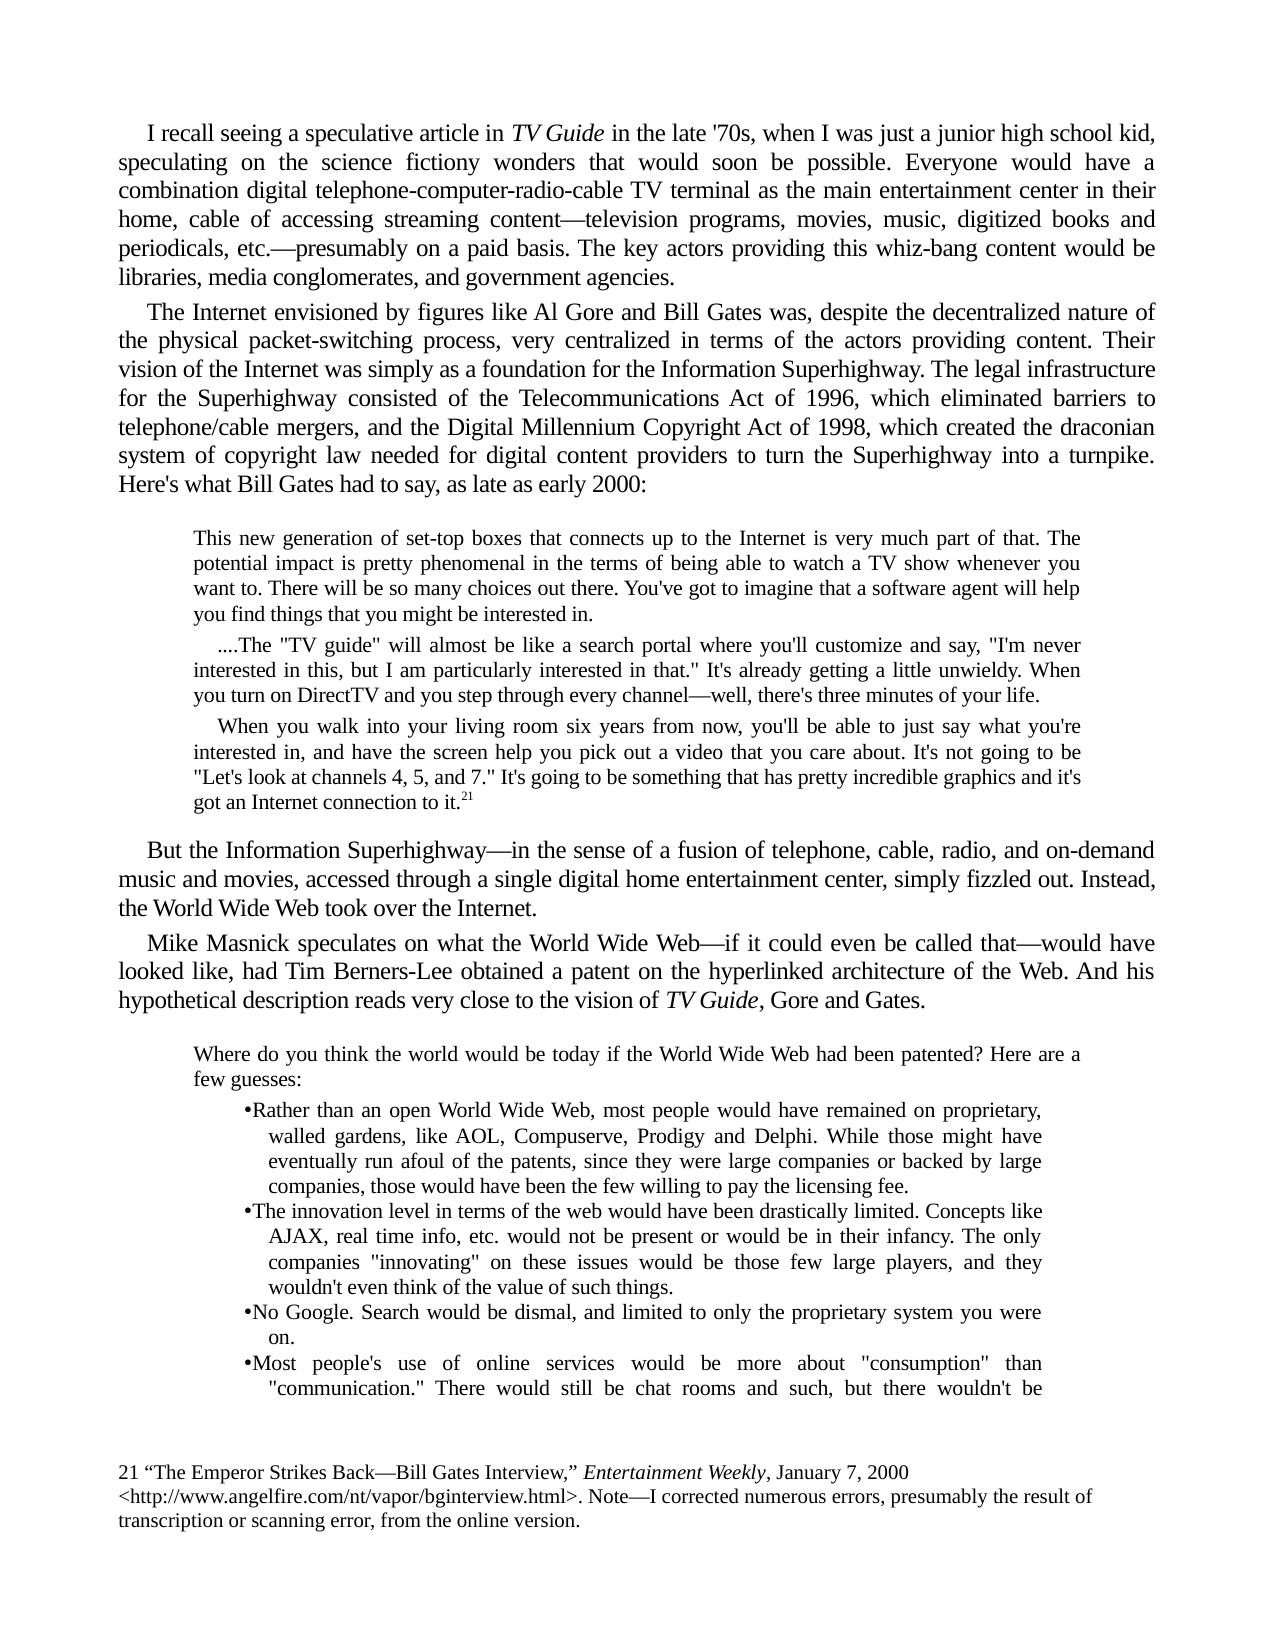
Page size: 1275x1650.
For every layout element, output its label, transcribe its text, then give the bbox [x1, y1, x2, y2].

text The Internet envisioned by figures like Al Gore and Bill Gates was, despite the decentralized nature of the physical packet-switching process, very centralized in terms of the actors providing content. Their vision of the Internet was simply as a foundation for the Information Superhighway. The legal infrastructure for the Superhighway consisted of the Telecommunications Act of 1996, which eliminated barriers to telephone/cable mergers, and the Digital Millennium Copyright Act of 1998, which created the draconian system of copyright law needed for digital content providers to turn the Superhighway into a turnpike. Here's what Bill Gates had to say, as late as early 2000: [118, 297, 1157, 498]
list Most people's use of online services would be more about "consumption" than "communication." There would still be chat rooms and such, but there wouldn't be [244, 1349, 1043, 1400]
text But the Information Superhighway—in the sense of a fusion of telephone, cable, radio, and on-demand music and movies, accessed through a single digital home entertainment center, simply fizzled out. Instead, the World Wide Web took over the Internet. [118, 835, 1157, 922]
list No Google. Search would be dismal, and limited to only the proprietary system you were on. [244, 1299, 1043, 1349]
text “The Emperor Strikes Back—Bill Gates Interview,” Entertainment Weekly, January 7, 2000 <http://www.angelfire.com/nt/vapor/bginterview.html>. Note—I corrected numerous errors, presumably the result of transcription or scanning error, from the online version. [118, 1460, 1157, 1532]
list Rather than an open World Wide Web, most people would have remained on proprietary, walled gardens, like AOL, Compuserve, Prodigy and Delphi. While those might have eventually run afoul of the patents, since they were large companies or backed by large companies, those would have been the few willing to pay the licensing fee. [244, 1097, 1043, 1198]
text ....The "TV guide" will almost be like a search portal where you'll customize and say, "I'm never interested in this, but I am particularly interested in that." It's already getting a little unwieldy. When you turn on DirectTV and you step through every channel—well, there's three minutes of your life. [193, 632, 1082, 707]
text When you walk into your living room six years from now, you'll be able to just say what you're interested in, and have the screen help you pick out a video that you care about. It's not going to be "Let's look at channels 4, 5, and 7." It's going to be something that has pretty incredible graphics and it's got an Internet connection to it. [193, 713, 1082, 814]
list The innovation level in terms of the web would have been drastically limited. Concepts like AJAX, real time info, etc. would not be present or would be in their infancy. The only companies "innovating" on these issues would be those few large players, and they wouldn't even think of the value of such things. [244, 1198, 1043, 1299]
text Mike Masnick speculates on what the World Wide Web—if it could even be called that—would have looked like, had Tim Berners-Lee obtained a patent on the hyperlinked architecture of the Web. And his hypothetical description reads very close to the vision of TV Guide, Gore and Gates. [118, 928, 1157, 1014]
text This new generation of set-top boxes that connects up to the Internet is very much part of that. The potential impact is pretty phenomenal in the terms of being able to watch a TV show whenever you want to. There will be so many choices out there. You've got to imagine that a software agent will help you find things that you might be interested in. [193, 525, 1082, 626]
text I recall seeing a speculative article in TV Guide in the late '70s, when I was just a junior high school kid, speculating on the science fictiony wonders that would soon be possible. Everyone would have a combination digital telephone-computer-radio-cable TV terminal as the main entertainment center in their home, cable of accessing streaming content—television programs, movies, music, digitized books and periodicals, etc.—presumably on a paid basis. The key actors providing this whiz-bang content would be libraries, media conglomerates, and government agencies. [118, 118, 1157, 291]
text Where do you think the world would be today if the World Wide Web had been patented? Here are a few guesses: [193, 1041, 1082, 1091]
